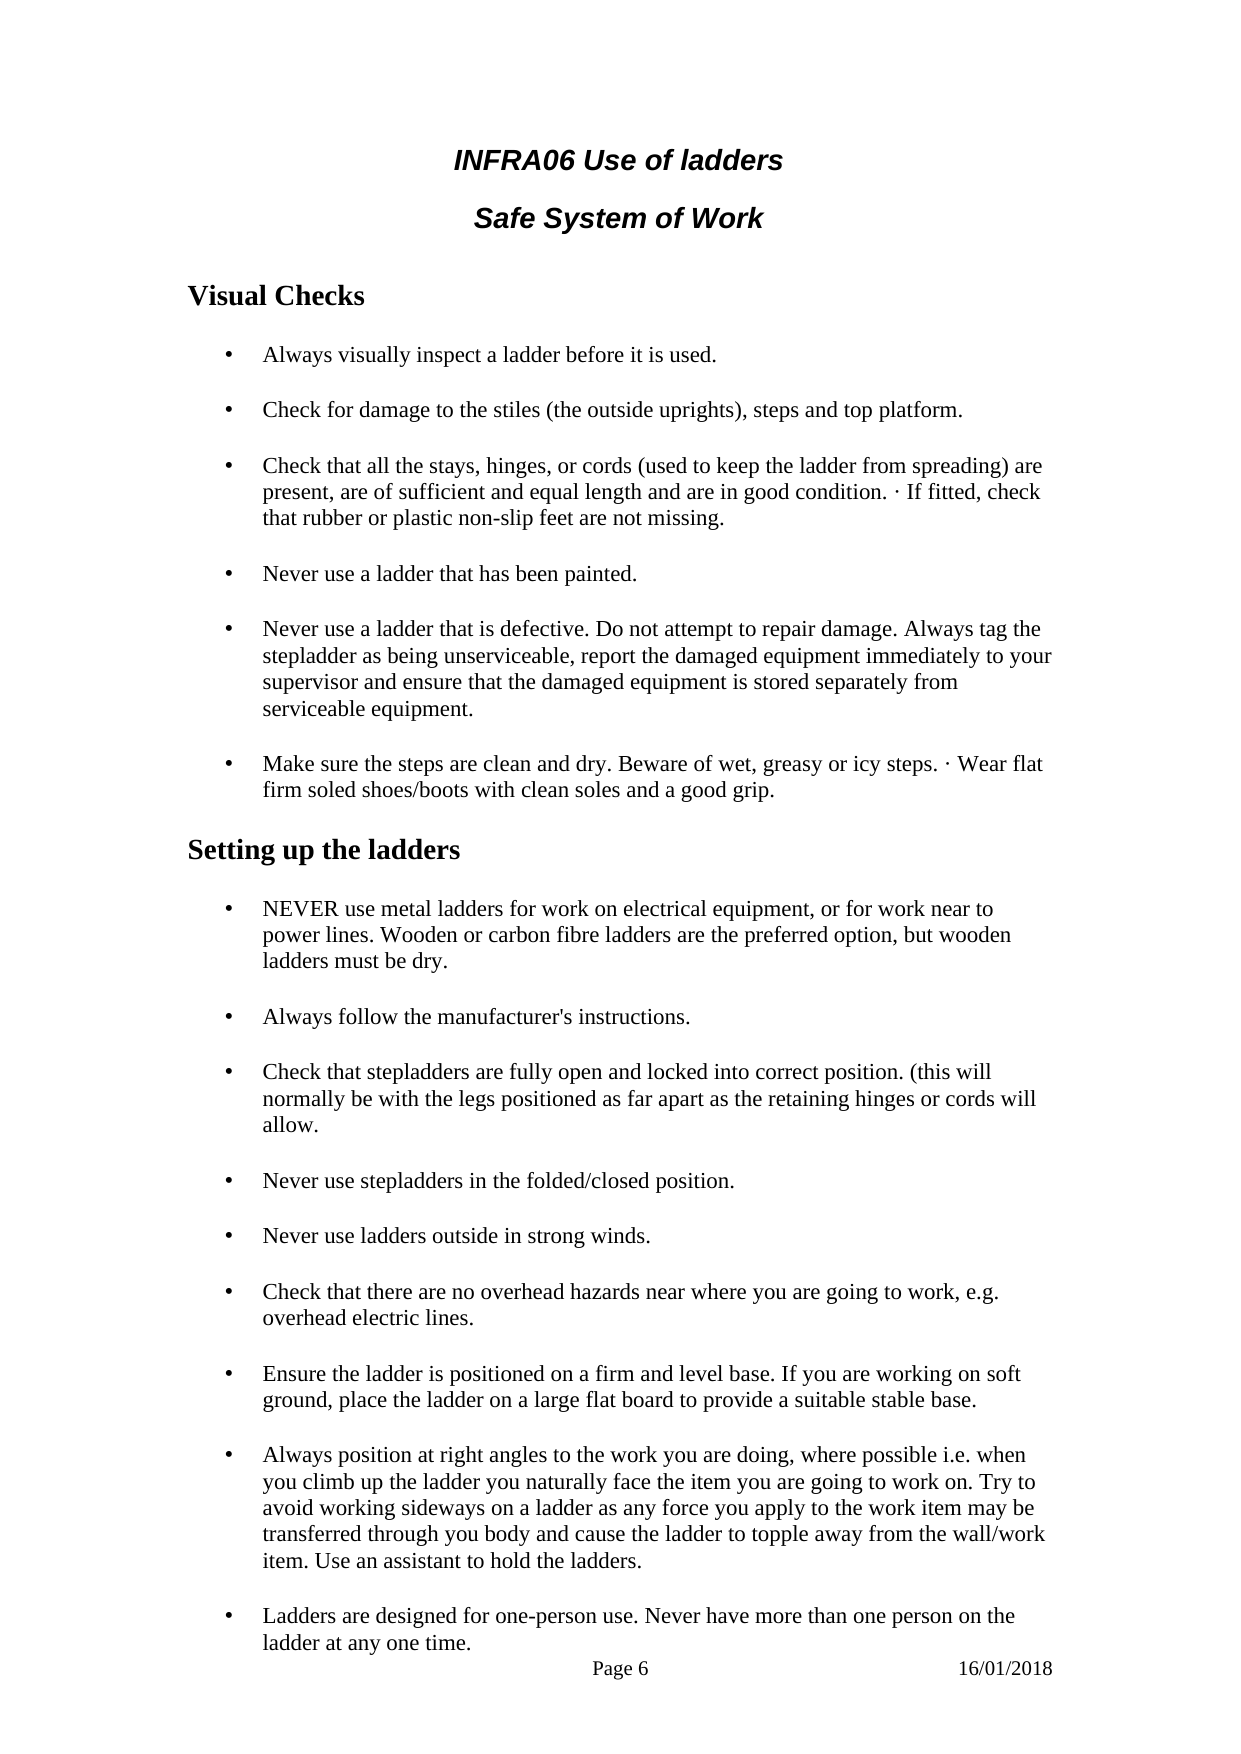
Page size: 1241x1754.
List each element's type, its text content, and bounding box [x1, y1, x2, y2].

list Ensure the ladder is positioned on a firm and level base. If you are working on soft ground, place the ladder on a large flat board to provide a suitable stable base. [225, 1359, 1053, 1412]
list Never use ladders outside in strong winds. [225, 1222, 1053, 1248]
list Never use stepladders in the folded/closed position. [225, 1167, 1053, 1193]
list Always follow the manufacturer's instructions. [225, 1003, 1053, 1029]
list Check for damage to the stiles (the outside uprights), steps and top platform. [225, 396, 1053, 423]
subtitle Visual Checks [187, 278, 1053, 312]
list Ladders are designed for one-person use. Never have more than one person on the ladder at any one time. [225, 1602, 1053, 1655]
list Never use a ladder that has been painted. [225, 560, 1053, 586]
list Always position at right angles to the work you are doing, where possible i.e. when you climb up the ladder you naturally face the item you are going to work on. Try to avoid working sideways on a ladder as any force you apply to the work item may be transferred through you body and cause the ladder to topple away from the wall/work item. Use an assistant to hold the ladders. [225, 1441, 1053, 1573]
list Never use a ladder that is defective. Do not attempt to repair damage. Always tag the stepladder as being unserviceable, report the damaged equipment immediately to your supervisor and ensure that the damaged equipment is stored separately from serviceable equipment. [225, 616, 1053, 721]
subtitle Setting up the ladders [187, 832, 1053, 866]
list Check that all the stays, hinges, or cords (used to keep the ladder from spreading) are present, are of sufficient and equal length and are in good condition. · If fitted, check that rubber or plastic non-slip feet are not missing. [225, 452, 1053, 531]
subtitle INFRA06 Use of ladders [187, 143, 1053, 176]
list Always visually inspect a ladder before it is used. [225, 341, 1053, 367]
list Make sure the steps are clean and dry. Beware of wet, greasy or icy steps. · Wear flat firm soled shoes/boots with clean soles and a good grip. [225, 750, 1053, 803]
list Check that stepladders are fully open and locked into correct position. (this will normally be with the legs positioned as far apart as the retaining hinges or cords will allow. [225, 1058, 1053, 1137]
list NEVER use metal ladders for work on electrical equipment, or for work near to power lines. Wooden or carbon fibre ladders are the preferred option, but wooden ladders must be dry. [225, 895, 1053, 974]
list Check that there are no overhead hazards near where you are going to work, e.g. overhead electric lines. [225, 1278, 1053, 1330]
subtitle Safe System of Work [187, 201, 1053, 235]
